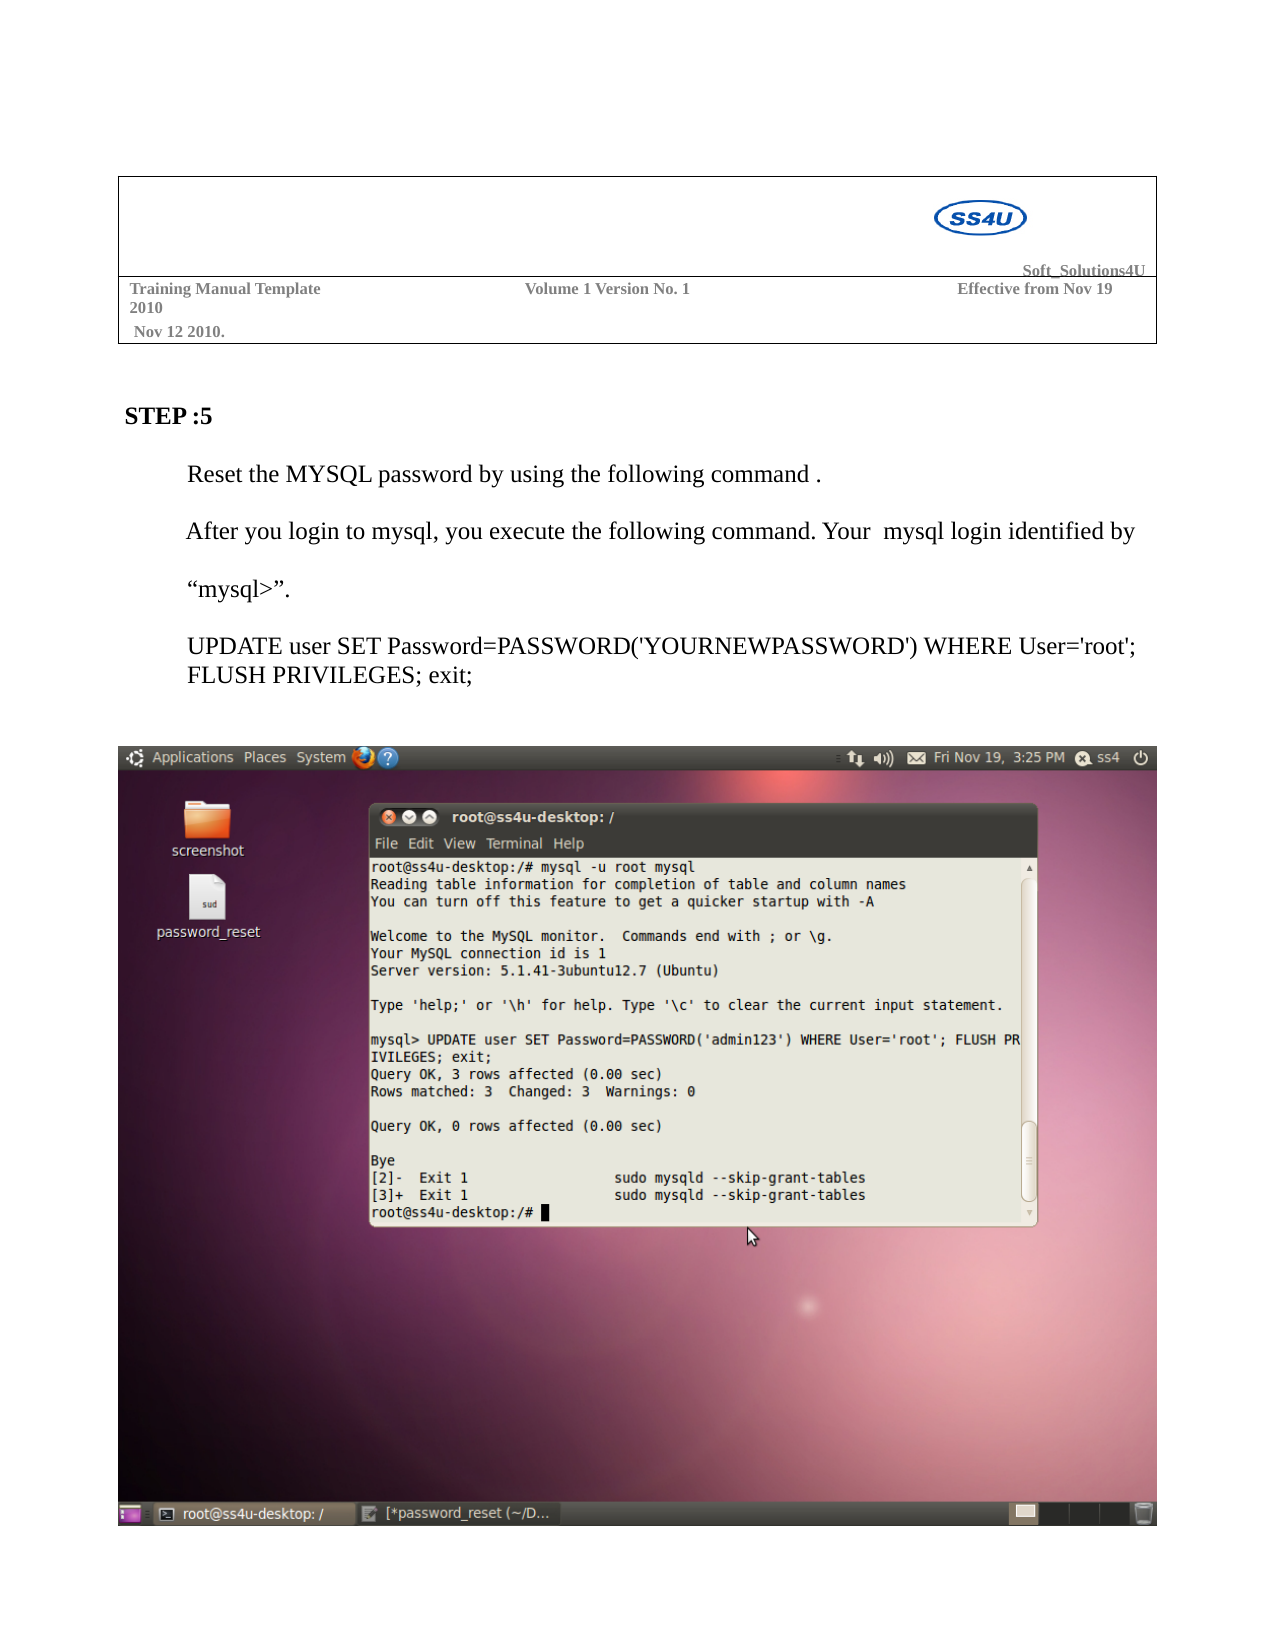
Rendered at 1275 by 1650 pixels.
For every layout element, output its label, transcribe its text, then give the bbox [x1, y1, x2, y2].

picture [118, 746, 1157, 1526]
text FLUSH PRIVILEGES; exit; [118, 660, 1157, 689]
table_header Soft_Solutions4U Quality System Procedure [119, 177, 1156, 276]
table_cell Training Manual Template Volume 1 Version No. 1 Effective from Nov 19 2010 Nov 12 2010. [119, 277, 1156, 343]
text After you login to mysql, you execute the following command. Your mysql login identified by [118, 516, 1157, 545]
text STEP :5 [118, 401, 1157, 430]
text “mysql>”. [118, 574, 1157, 603]
text Reset the MYSQL password by using the following command . [118, 459, 1157, 488]
picture [925, 198, 1117, 236]
text UPDATE user SET Password=PASSWORD('YOURNEWPASSWORD') WHERE User='root'; [118, 631, 1157, 660]
